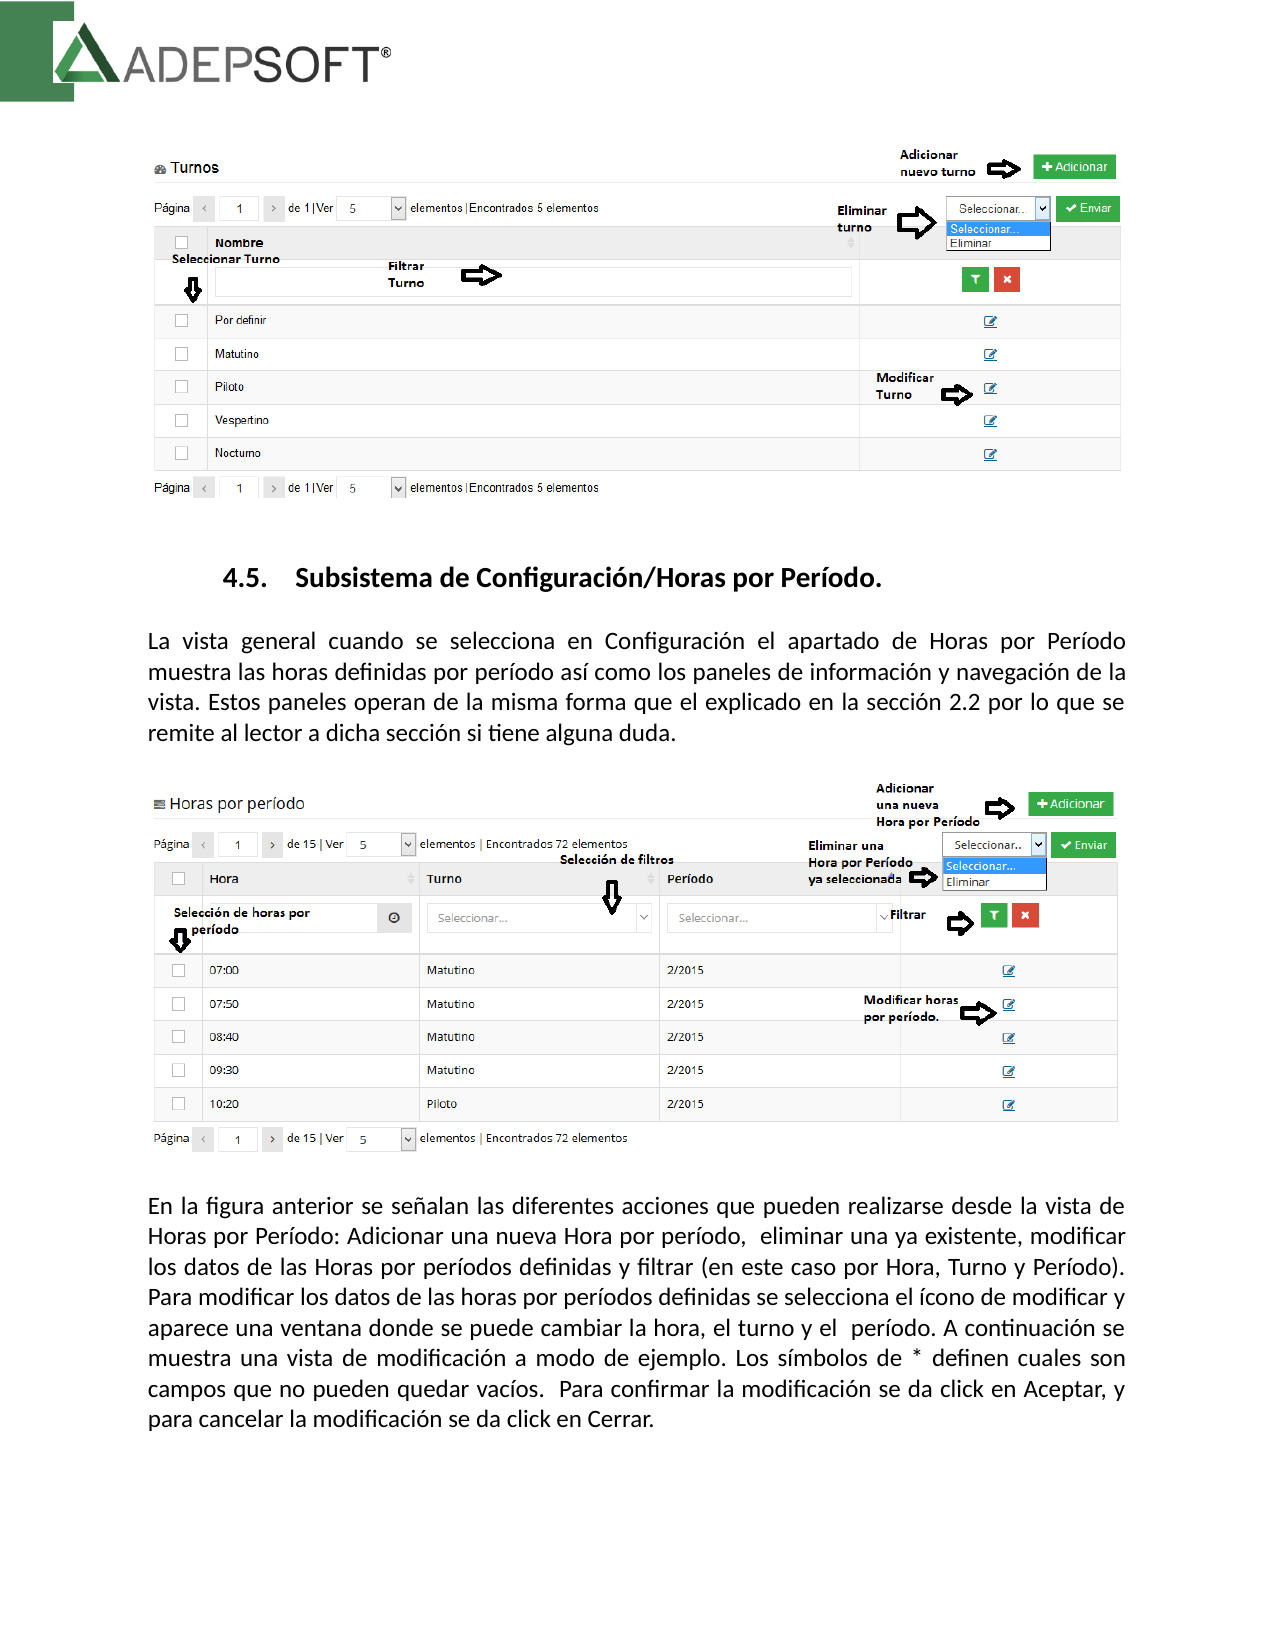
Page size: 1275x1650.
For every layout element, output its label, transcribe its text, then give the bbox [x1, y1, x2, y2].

text La vista general cuando se selecciona en Configuración el apartado de Horas por Período muestra las horas definidas por período así como los paneles de información y navegación de la vista. Estos paneles operan de la misma forma que el explicado en la sección 2.2 por lo que se remite al lector a dicha sección si tiene alguna duda. [148, 625, 1127, 747]
picture [53, 21, 392, 83]
list Subsistema de Configuración/Horas por Período. [223, 559, 1127, 594]
text En la figura anterior se señalan las diferentes acciones que pueden realizarse desde la vista de Horas por Período: Adicionar una nueva Hora por período, eliminar una ya existente, modificar los datos de las Horas por períodos definidas y filtrar (en este caso por Hora, Turno y Período). Para modificar los datos de las horas por períodos definidas se selecciona el ícono de modificar y aparece una ventana donde se puede cambiar la hora, el turno y el período. A continuación se muestra una vista de modificación a modo de ejemplo. Los símbolos de * definen cuales son campos que no pueden quedar vacíos. Para confirmar la modificación se da click en Aceptar, y para cancelar la modificación se da click en Cerrar. [148, 1190, 1127, 1434]
